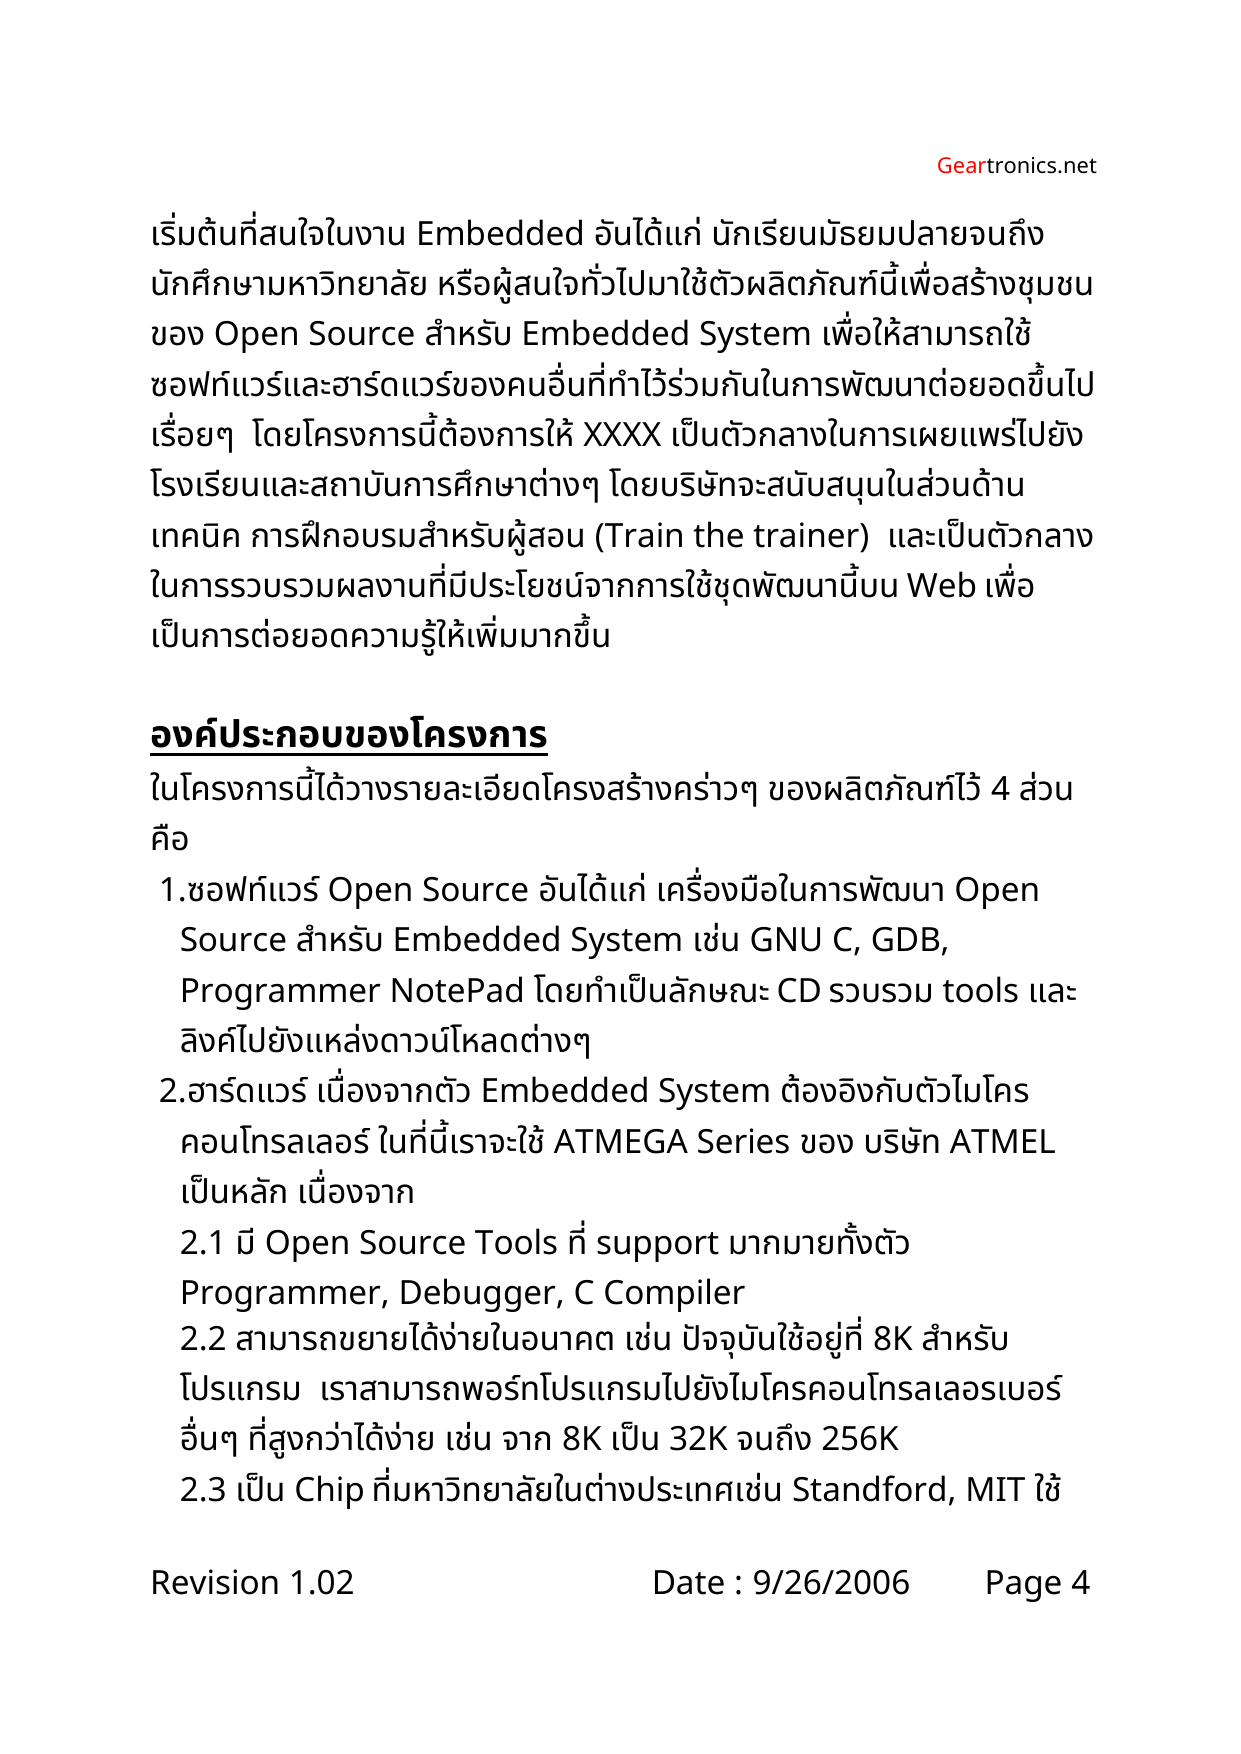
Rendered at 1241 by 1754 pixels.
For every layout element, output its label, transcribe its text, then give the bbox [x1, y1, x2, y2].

text องค์ประกอบของโครงการ [150, 708, 1097, 765]
list ซอฟท์แวร์ Open Source อันได้แก่ เครื่องมือในการพัฒนา Open Source สำหรับ Embedded System เช่น GNU C, GDB, Programmer NotePad โดยทำเป็นลักษณะCDรวบรวม tools และลิงค์ไปยังแหล่งดาวน์โหลดต่างๆ [150, 866, 1097, 1067]
list ฮาร์ดแวร์ เนื่องจากตัว Embedded System ต้องอิงกับตัวไมโครคอนโทรลเลอร์ ในที่นี้เราจะใช้ ATMEGA Series ของ บริษัท ATMEL เป็นหลัก เนื่องจาก [150, 1067, 1097, 1219]
list 2.1 มี Open Source Tools ที่ support มากมายทั้งตัว Programmer, Debugger, C Compiler [150, 1219, 1097, 1314]
list 2.3 เป็น Chipที่มหาวิทยาลัยในต่างประเทศเช่น Standford, MIT ใช้ [150, 1466, 1097, 1516]
list 2.2 สามารถขยายได้ง่ายในอนาคต เช่น ปัจจุบันใช้อยู่ที่ 8K สำหรับโปรแกรม เราสามารถพอร์ทโปรแกรมไปยังไมโครคอนโทรลเลอรเบอร์อื่นๆ ที่สูงกว่าได้ง่าย เช่น จาก 8K เป็น 32K จนถึง 256K [150, 1314, 1097, 1466]
text เริ่มต้นที่สนใจในงาน Embedded อันได้แก่ นักเรียนมัธยมปลายจนถึงนักศึกษามหาวิทยาลัย หรือผู้สนใจทั่วไปมาใช้ตัวผลิตภัณฑ์นี้เพื่อสร้างชุมชนของ Open Source สำหรับ Embedded System เพื่อให้สามารถใช้ซอฟท์แวร์และฮาร์ดแวร์ของคนอื่นที่ทำไว้ร่วมกันในการพัฒนาต่อยอดขึ้นไปเรื่อยๆ โดยโครงการนี้ต้องการให้ XXXX เป็นตัวกลางในการเผยแพร่ไปยังโรงเรียนและสถาบันการศึกษาต่างๆ โดยบริษัทจะสนับสนุนในส่วนด้านเทคนิค การฝึกอบรมสำหรับผู้สอน (Train the trainer) และเป็นตัวกลางในการรวบรวมผลงานที่มีประโยชน์จากการใช้ชุดพัฒนานี้บนWebเพื่อเป็นการต่อยอดความรู้ให้เพิ่มมากขึ้น [150, 209, 1097, 663]
text ในโครงการนี้ได้วางรายละเอียดโครงสร้างคร่าวๆ ของผลิตภัณฑ์ไว้ 4 ส่วนคือ [150, 765, 1097, 866]
